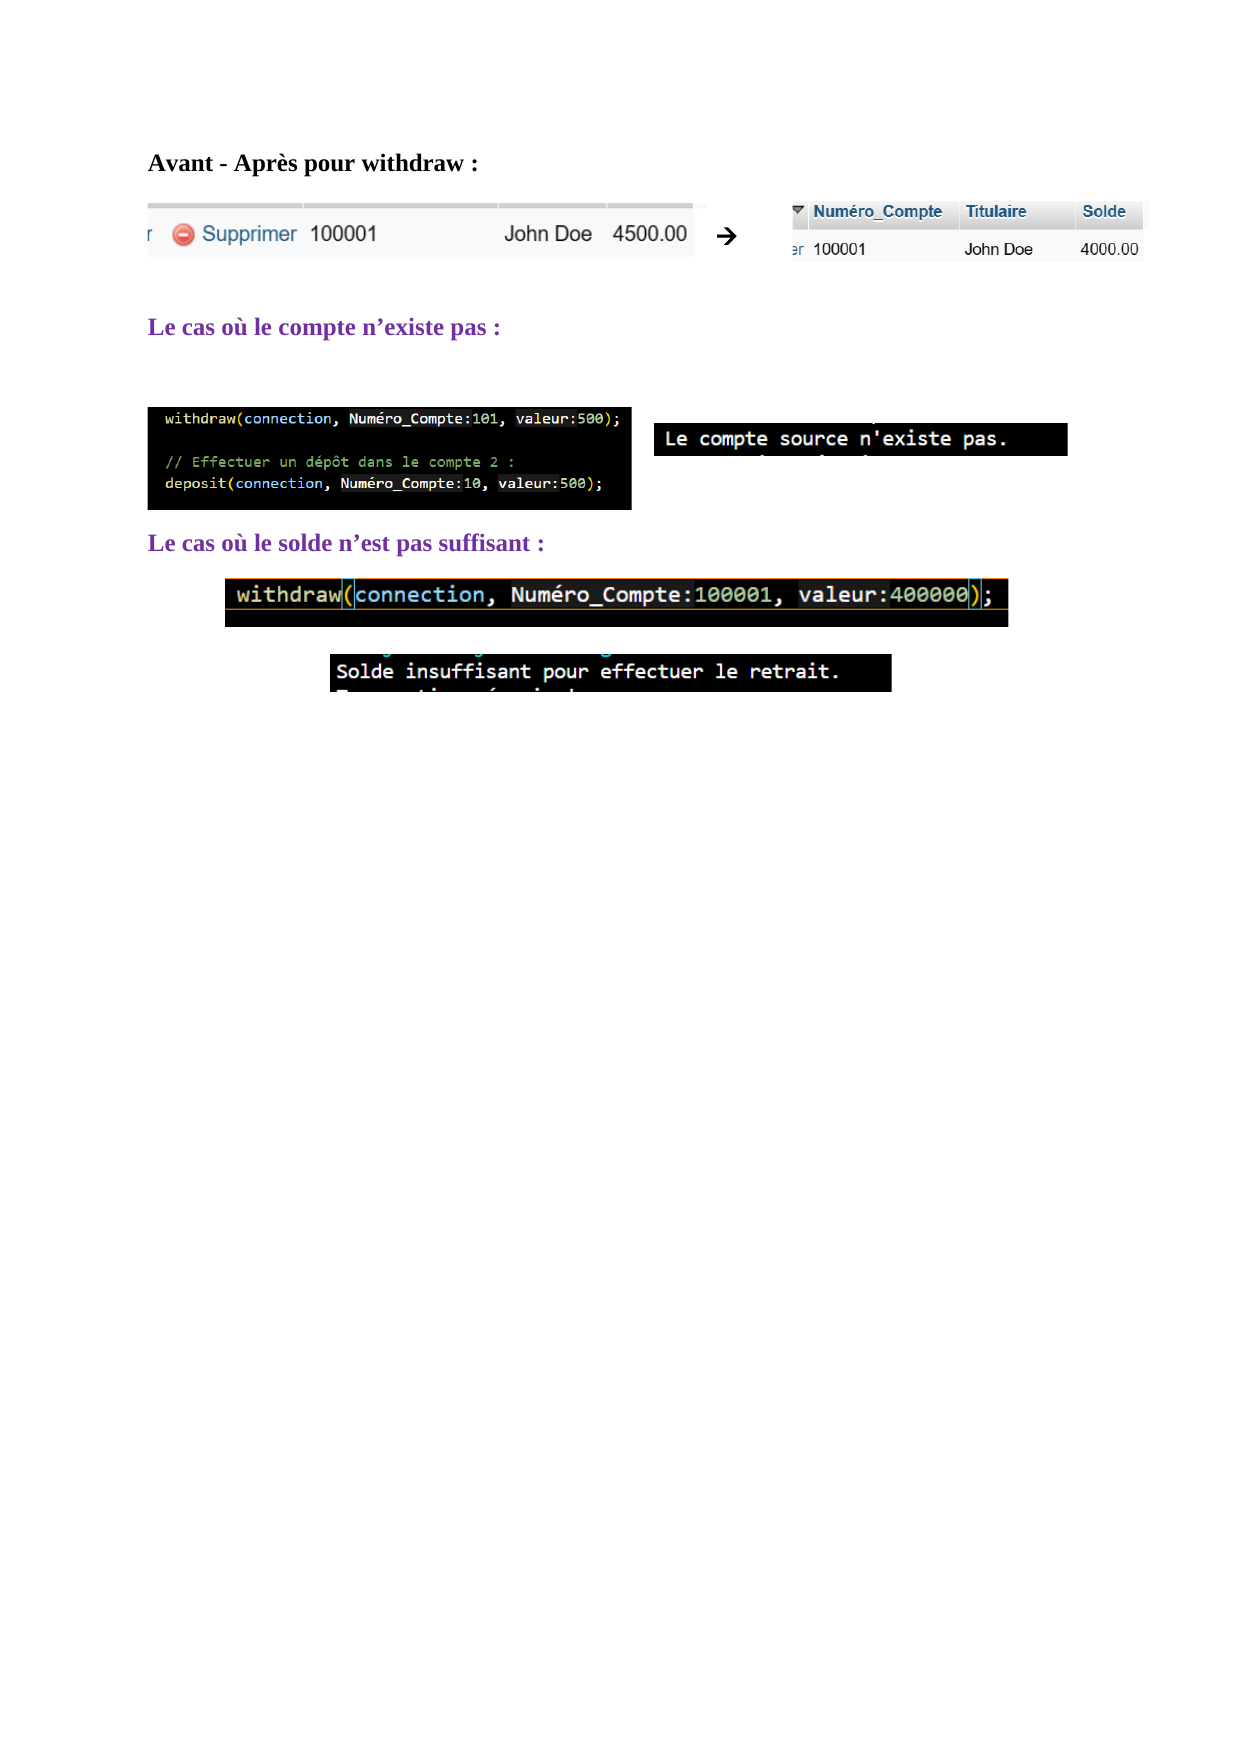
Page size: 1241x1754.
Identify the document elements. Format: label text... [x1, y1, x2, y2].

text  [716, 223, 792, 249]
text Avant - Après pour withdraw : [148, 148, 1093, 176]
text Le cas où le solde n’est pas suffisant : [148, 528, 1093, 557]
text Le cas où le compte n’existe pas : [148, 312, 1093, 341]
